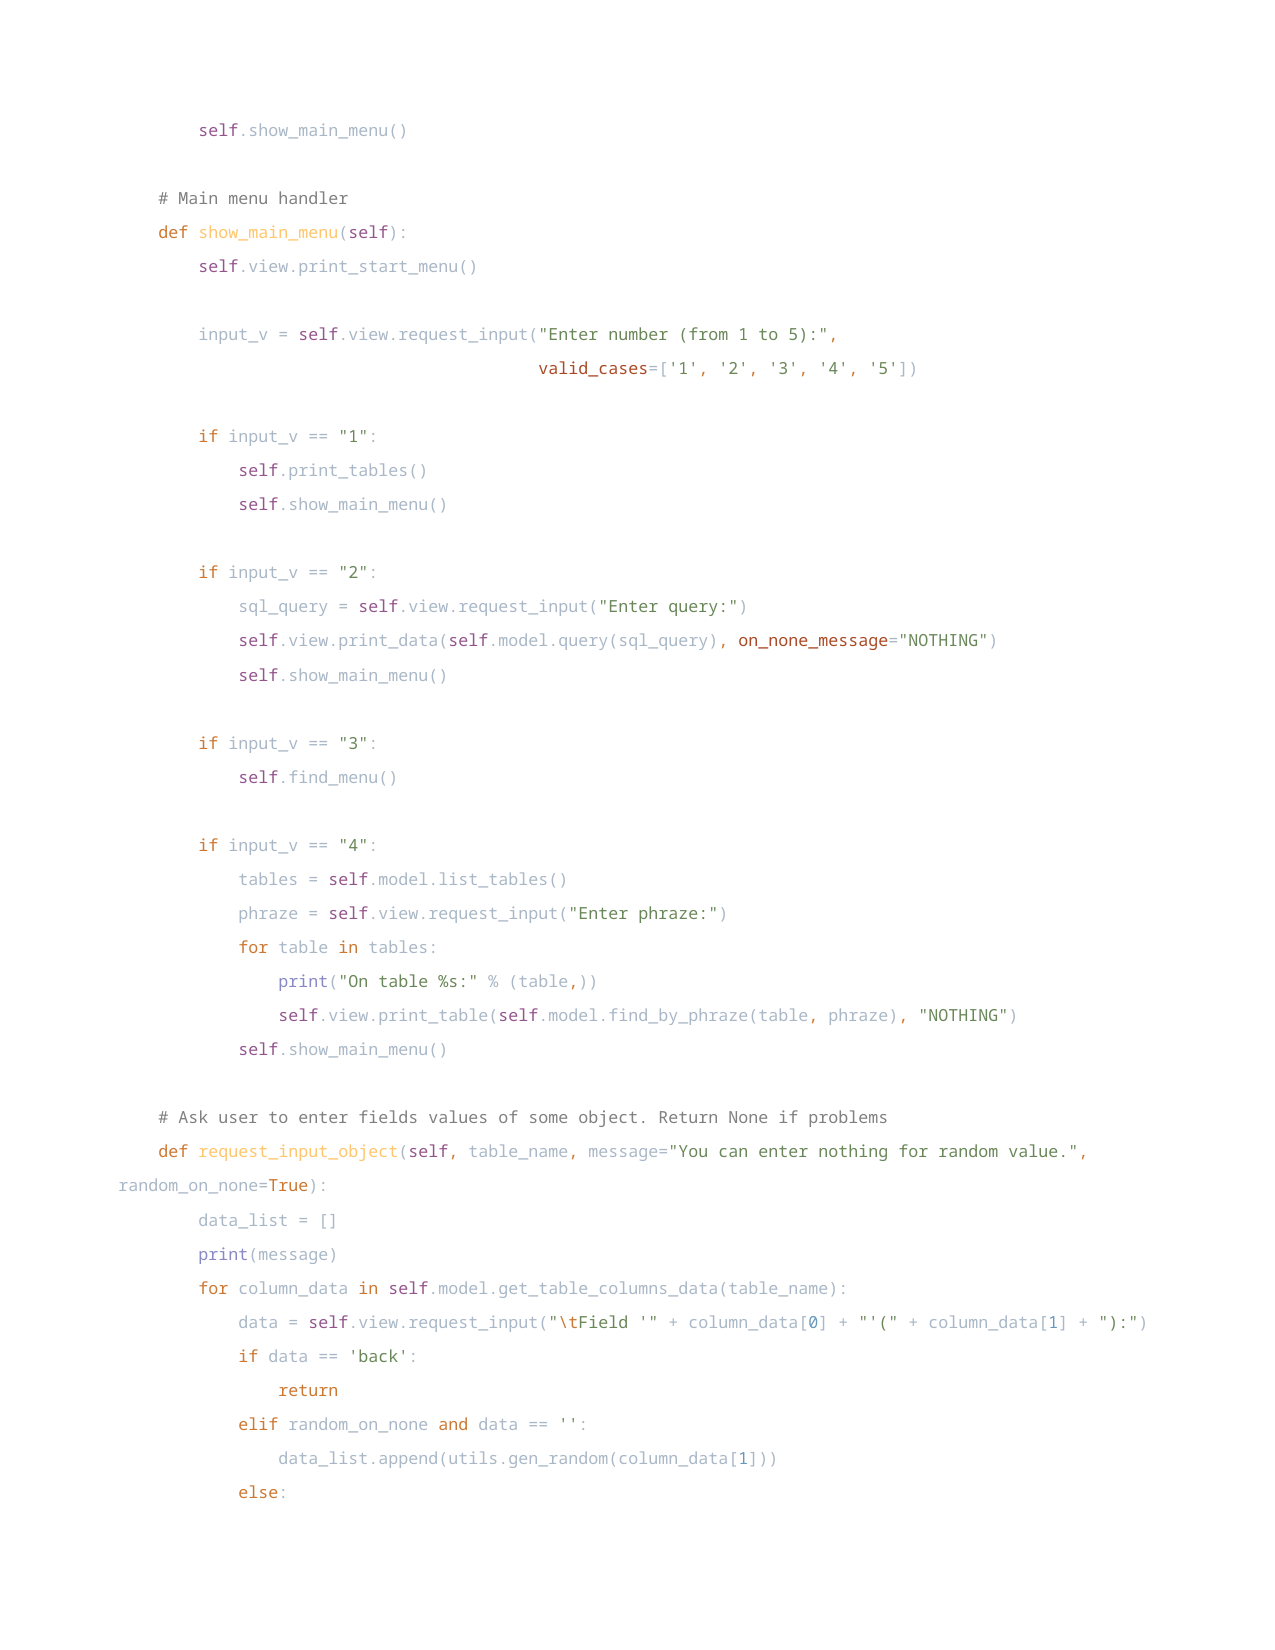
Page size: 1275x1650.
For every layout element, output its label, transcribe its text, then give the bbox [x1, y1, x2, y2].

text self.show_main_menu() # Main menu handler def show_main_menu(self): self.view.print_start_menu() input_v = self.view.request_input("Enter number (from 1 to 5):", valid_cases=['1', '2', '3', '4', '5']) if input_v == "1": self.print_tables() self.show_main_menu() if input_v == "2": sql_query = self.view.request_input("Enter query:") self.view.print_data(self.model.query(sql_query), on_none_message="NOTHING") self.show_main_menu() if input_v == "3": self.find_menu() if input_v == "4": tables = self.model.list_tables() phraze = self.view.request_input("Enter phraze:") for table in tables: print("On table %s:" % (table,)) self.view.print_table(self.model.find_by_phraze(table, phraze), "NOTHING") self.show_main_menu() # Ask user to enter fields values of some object. Return None if problems def request_input_object(self, table_name, message="You can enter nothing for random value.", random_on_none=True): data_list = [] print(message) for column_data in self.model.get_table_columns_data(table_name): data = self.view.request_input("\tField '" + column_data[0] + "'(" + column_data[1] + "):") if data == 'back': return elif random_on_none and data == '': data_list.append(utils.gen_random(column_data[1])) else: [118, 118, 1157, 1503]
